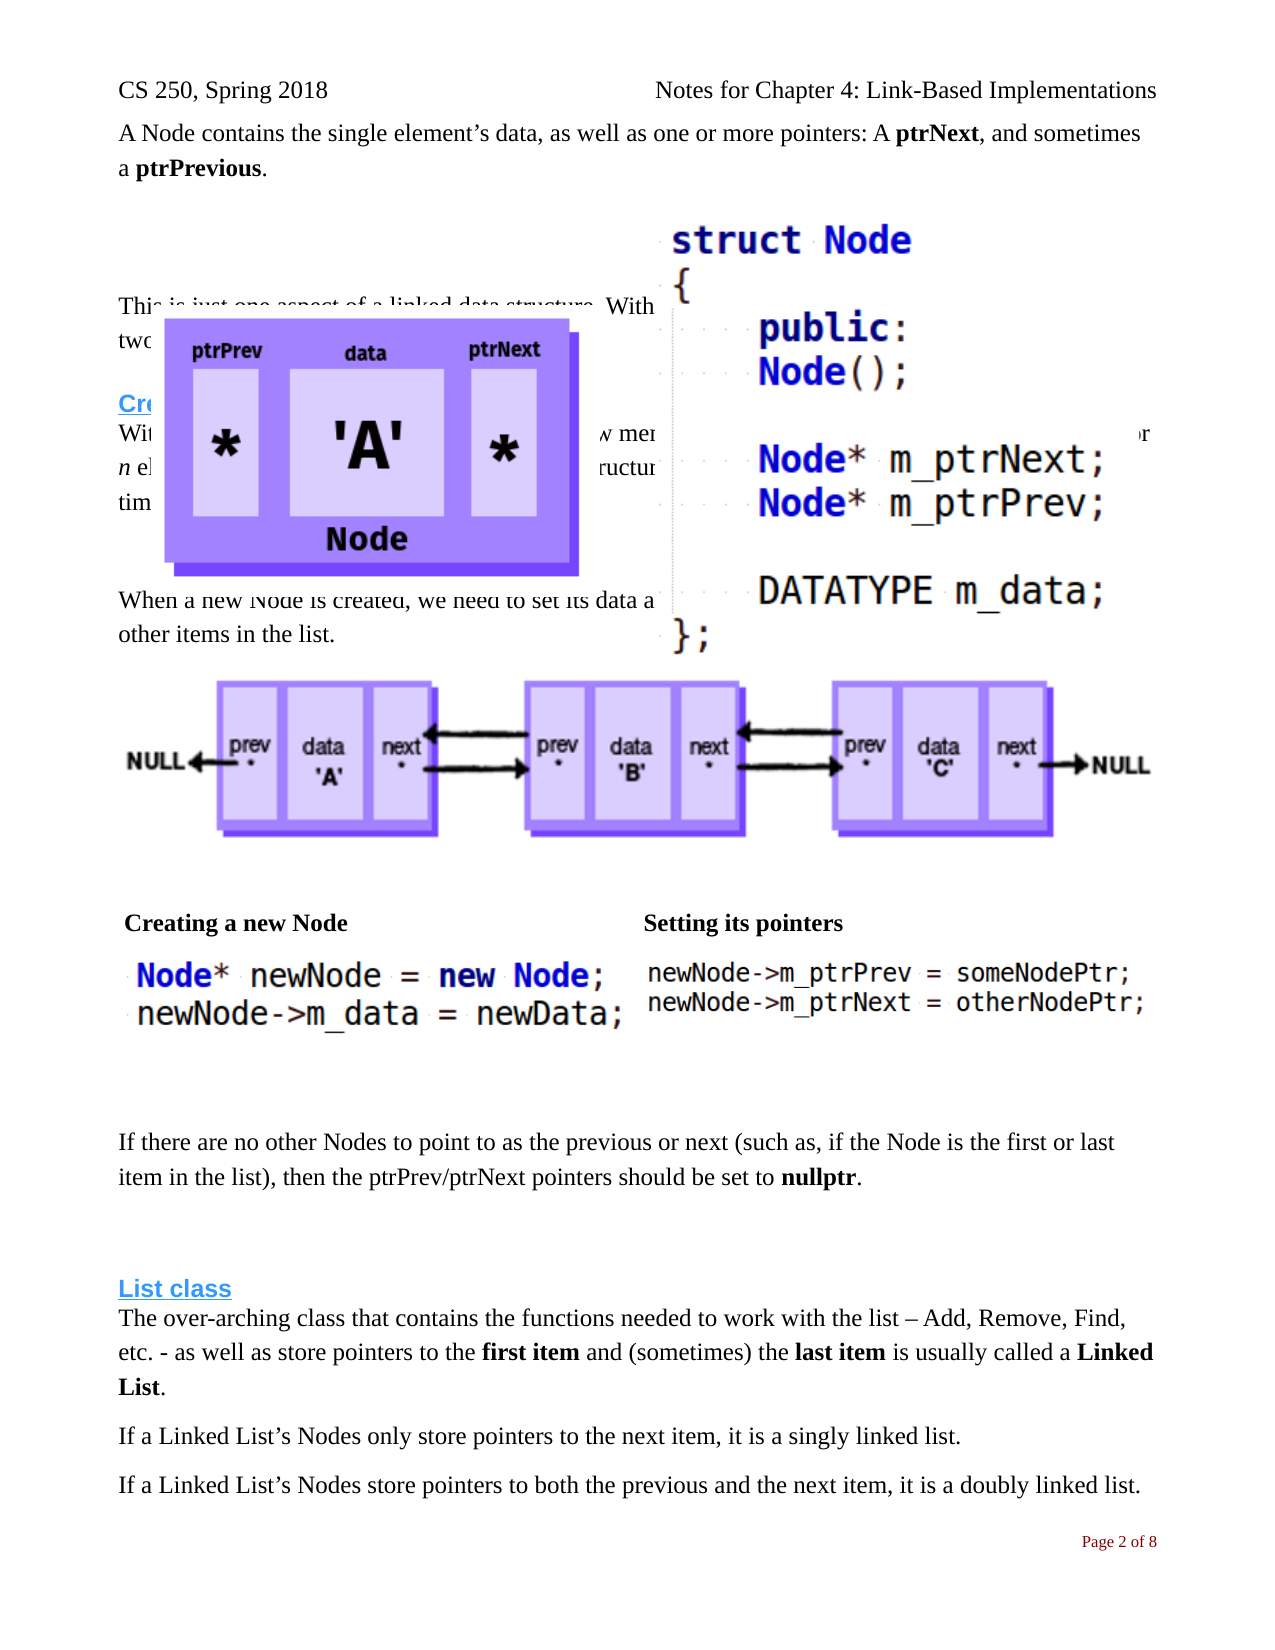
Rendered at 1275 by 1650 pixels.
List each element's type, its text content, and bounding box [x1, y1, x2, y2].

text The over-arching class that contains the functions needed to work with the list – Add, Remove, Find, etc. - as well as store pointers to the first item and (sometimes) the last item is usually called a Linked List. [118, 1303, 1157, 1401]
text When a new Node is created, we need to set its data and its ptrPrev/ptrNext pointers, if there are any other items in the list. [118, 585, 655, 648]
table_cell [118, 943, 637, 1078]
text With a link-based structure, we only allocate new memory as-needed. Instead of allocating memory for n elements all at once, we start with an empty structure and dynamically create a single Node every time an “Insert” or “Add” function is called. [600, 418, 655, 516]
text If a Linked List’s Nodes only store pointers to the next item, it is a singly linked list. [118, 1421, 1157, 1450]
text If there are no other Nodes to point to as the previous or next (such as, if the Node is the first or last item in the list), then the ptrPrev/ptrNext pointers should be set to nullptr. [118, 1127, 1157, 1190]
subtitle List class [118, 1274, 1157, 1303]
table_header Setting its pointers [638, 902, 1157, 942]
subtitle Creating Nodes [600, 389, 655, 418]
text If a Linked List’s Nodes store pointers to both the previous and the next item, it is a doubly linked list. [118, 1470, 1157, 1499]
table_header [638, 202, 1157, 242]
table_header [118, 202, 637, 242]
text A Node contains the single element’s data, as well as one or more pointers: A ptrNext, and sometimes a ptrPrevious. [118, 118, 1157, 181]
table_header Creating a new Node [118, 902, 637, 942]
subtitle Creating Nodes [118, 389, 151, 414]
subtitle Creating Nodes [1140, 389, 1157, 418]
text This is just one aspect of a linked data structure. With a data structure like a Linked List, we require two structures: a Node, and a List class. [118, 291, 655, 354]
table_cell [638, 943, 1157, 1078]
